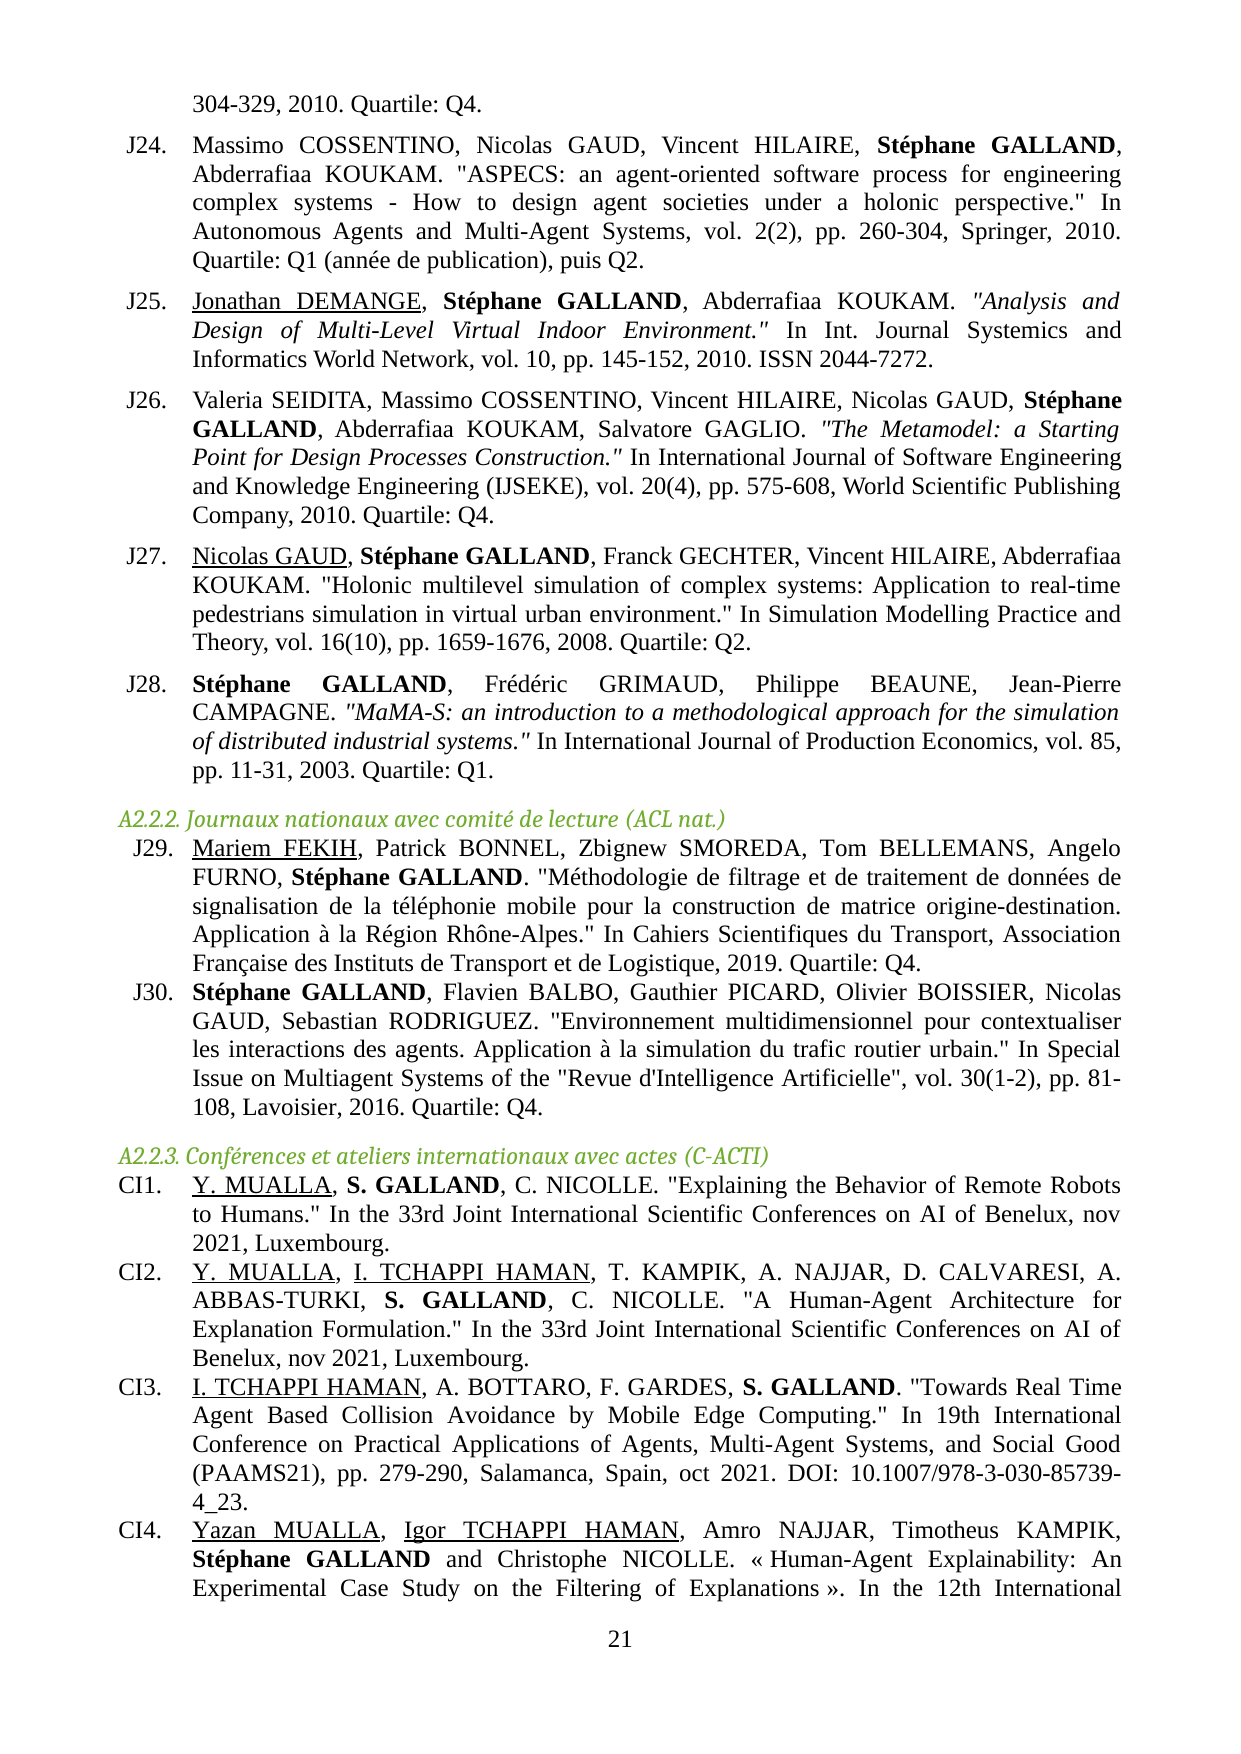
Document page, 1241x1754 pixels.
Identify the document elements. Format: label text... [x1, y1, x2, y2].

list I. TCHAPPI HAMAN, A. BOTTARO, F. GARDES, S. GALLAND. "Towards Real Time Agent Based Collision Avoidance by Mobile Edge Computing." In 19th International Conference on Practical Applications of Agents, Multi-Agent Systems, and Social Good (PAAMS21), pp. 279-290, Salamanca, Spain, oct 2021. DOI: 10.1007/978-3-030-85739-4_23. [118, 1372, 1122, 1515]
list Nicolas GAUD, Stéphane GALLAND, Franck GECHTER, Vincent HILAIRE, Abderrafiaa KOUKAM. "Holonic multilevel simulation of complex systems: Application to real-time pedestrians simulation in virtual urban environment." In Simulation Modelling Practice and Theory, vol. 16(10), pp. 1659-1676, 2008. Quartile: Q2. [126, 541, 1122, 656]
list Stéphane GALLAND, Frédéric GRIMAUD, Philippe BEAUNE, Jean-Pierre CAMPAGNE. "MaMA-S: an introduction to a methodological approach for the simulation of distributed industrial systems." In International Journal of Production Economics, vol. 85, pp. 11-31, 2003. Quartile: Q1. [126, 669, 1122, 784]
subtitle A2.2.2. Journaux nationaux avec comité de lecture (ACL nat.) [118, 804, 1122, 833]
list 304-329, 2010. Quartile: Q4. [126, 89, 1122, 117]
list Y. MUALLA, I. TCHAPPI HAMAN, T. KAMPIK, A. NAJJAR, D. CALVARESI, A. ABBAS-TURKI, S. GALLAND, C. NICOLLE. "A Human-Agent Architecture for Explanation Formulation." In the 33rd Joint International Scientific Conferences on AI of Benelux, nov 2021, Luxembourg. [118, 1257, 1122, 1372]
list Y. MUALLA, S. GALLAND, C. NICOLLE. "Explaining the Behavior of Remote Robots to Humans." In the 33rd Joint International Scientific Conferences on AI of Benelux, nov 2021, Luxembourg. [118, 1170, 1122, 1257]
subtitle A2.2.3. Conférences et ateliers internationaux avec actes (C-ACTI) [118, 1142, 1122, 1170]
list Massimo COSSENTINO, Nicolas GAUD, Vincent HILAIRE, Stéphane GALLAND, Abderrafiaa KOUKAM. "ASPECS: an agent-oriented software process for engineering complex systems - How to design agent societies under a holonic perspective." In Autonomous Agents and Multi-Agent Systems, vol. 2(2), pp. 260-304, Springer, 2010. Quartile: Q1 (année de publication), puis Q2. [126, 130, 1122, 274]
list Mariem FEKIH, Patrick BONNEL, Zbignew SMOREDA, Tom BELLEMANS, Angelo FURNO, Stéphane GALLAND. "Méthodologie de filtrage et de traitement de données de signalisation de la téléphonie mobile pour la construction de matrice origine-destination. Application à la Région Rhône-Alpes." In Cahiers Scientifiques du Transport, Association Française des Instituts de Transport et de Logistique, 2019. Quartile: Q4. [133, 833, 1122, 977]
list Valeria SEIDITA, Massimo COSSENTINO, Vincent HILAIRE, Nicolas GAUD, Stéphane GALLAND, Abderrafiaa KOUKAM, Salvatore GAGLIO. "The Metamodel: a Starting Point for Design Processes Construction." In International Journal of Software Engineering and Knowledge Engineering (IJSEKE), vol. 20(4), pp. 575-608, World Scientific Publishing Company, 2010. Quartile: Q4. [126, 385, 1122, 529]
list Jonathan DEMANGE, Stéphane GALLAND, Abderrafiaa KOUKAM. "Analysis and Design of Multi-Level Virtual Indoor Environment." In Int. Journal Systemics and Informatics World Network, vol. 10, pp. 145-152, 2010. ISSN 2044-7272. [126, 286, 1122, 372]
list Yazan MUALLA, Igor TCHAPPI HAMAN, Amro NAJJAR, Timotheus KAMPIK, Stéphane GALLAND and Christophe NICOLLE. « Human-Agent Explainability: An Experimental Case Study on the Filtering of Explanations ». In the 12th International [118, 1515, 1122, 1602]
list Stéphane GALLAND, Flavien BALBO, Gauthier PICARD, Olivier BOISSIER, Nicolas GAUD, Sebastian RODRIGUEZ. "Environnement multidimensionnel pour contextualiser les interactions des agents. Application à la simulation du trafic routier urbain." In Special Issue on Multiagent Systems of the "Revue d'Intelligence Artificielle", vol. 30(1-2), pp. 81-108, Lavoisier, 2016. Quartile: Q4. [133, 977, 1122, 1121]
